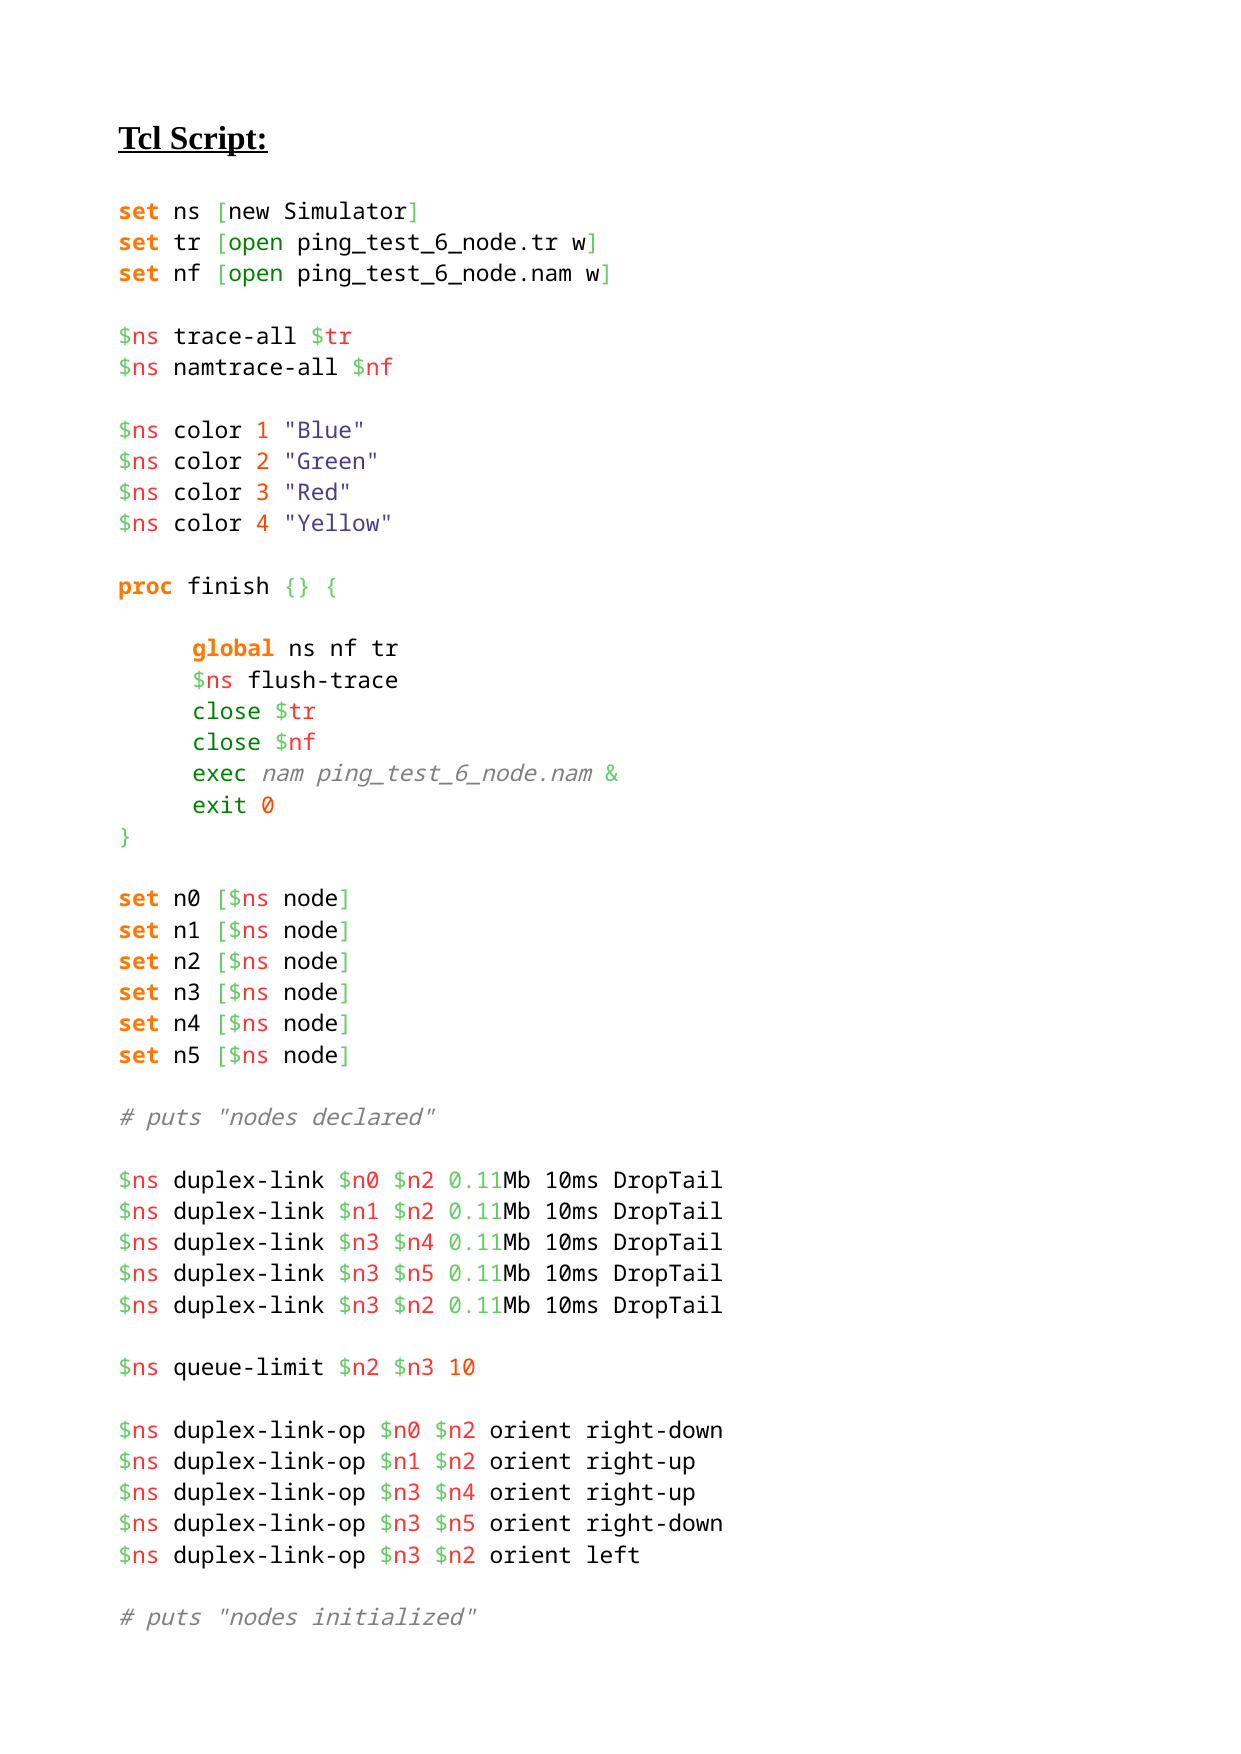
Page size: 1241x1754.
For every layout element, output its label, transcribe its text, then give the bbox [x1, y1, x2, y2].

text set n1 [$ns node] [118, 913, 1122, 945]
text set nf [open ping_test_6_node.nam w] [118, 257, 1122, 288]
text $ns duplex-link $n3 $n2 0.11Mb 10ms DropTail [118, 1288, 1122, 1320]
text set n2 [$ns node] [118, 945, 1122, 976]
text $ns duplex-link-op $n1 $n2 orient right-up [118, 1445, 1122, 1476]
text $ns duplex-link $n1 $n2 0.11Mb 10ms DropTail [118, 1195, 1122, 1226]
text $ns color 2 "Green" [118, 445, 1122, 476]
text $ns namtrace-all $nf [118, 351, 1122, 382]
text $ns duplex-link-op $n3 $n4 orient right-up [118, 1476, 1122, 1507]
text } [118, 820, 1122, 851]
text set tr [open ping_test_6_node.tr w] [118, 226, 1122, 257]
text set n4 [$ns node] [118, 1007, 1122, 1038]
text set n5 [$ns node] [118, 1038, 1122, 1070]
text # puts "nodes initialized" [118, 1601, 1122, 1632]
text $ns duplex-link $n3 $n4 0.11Mb 10ms DropTail [118, 1226, 1122, 1257]
text $ns color 4 "Yellow" [118, 507, 1122, 538]
text $ns flush-trace [118, 663, 1122, 695]
text set n3 [$ns node] [118, 976, 1122, 1007]
text set ns [new Simulator] [118, 195, 1122, 226]
text $ns color 3 "Red" [118, 476, 1122, 507]
text set n0 [$ns node] [118, 882, 1122, 913]
text $ns duplex-link-op $n0 $n2 orient right-down [118, 1413, 1122, 1445]
text $ns color 1 "Blue" [118, 413, 1122, 445]
text global ns nf tr [118, 632, 1122, 663]
text $ns duplex-link-op $n3 $n5 orient right-down [118, 1507, 1122, 1538]
text $ns trace-all $tr [118, 320, 1122, 351]
text exec nam ping_test_6_node.nam & [118, 757, 1122, 788]
text close $nf [118, 726, 1122, 757]
text $ns queue-limit $n2 $n3 10 [118, 1351, 1122, 1382]
text close $tr [118, 695, 1122, 726]
text Tcl Script: [118, 118, 1122, 156]
text proc finish {} { [118, 570, 1122, 601]
text # puts "nodes declared" [118, 1101, 1122, 1132]
text $ns duplex-link-op $n3 $n2 orient left [118, 1538, 1122, 1570]
text exit 0 [118, 788, 1122, 820]
text $ns duplex-link $n0 $n2 0.11Mb 10ms DropTail [118, 1163, 1122, 1195]
text $ns duplex-link $n3 $n5 0.11Mb 10ms DropTail [118, 1257, 1122, 1288]
